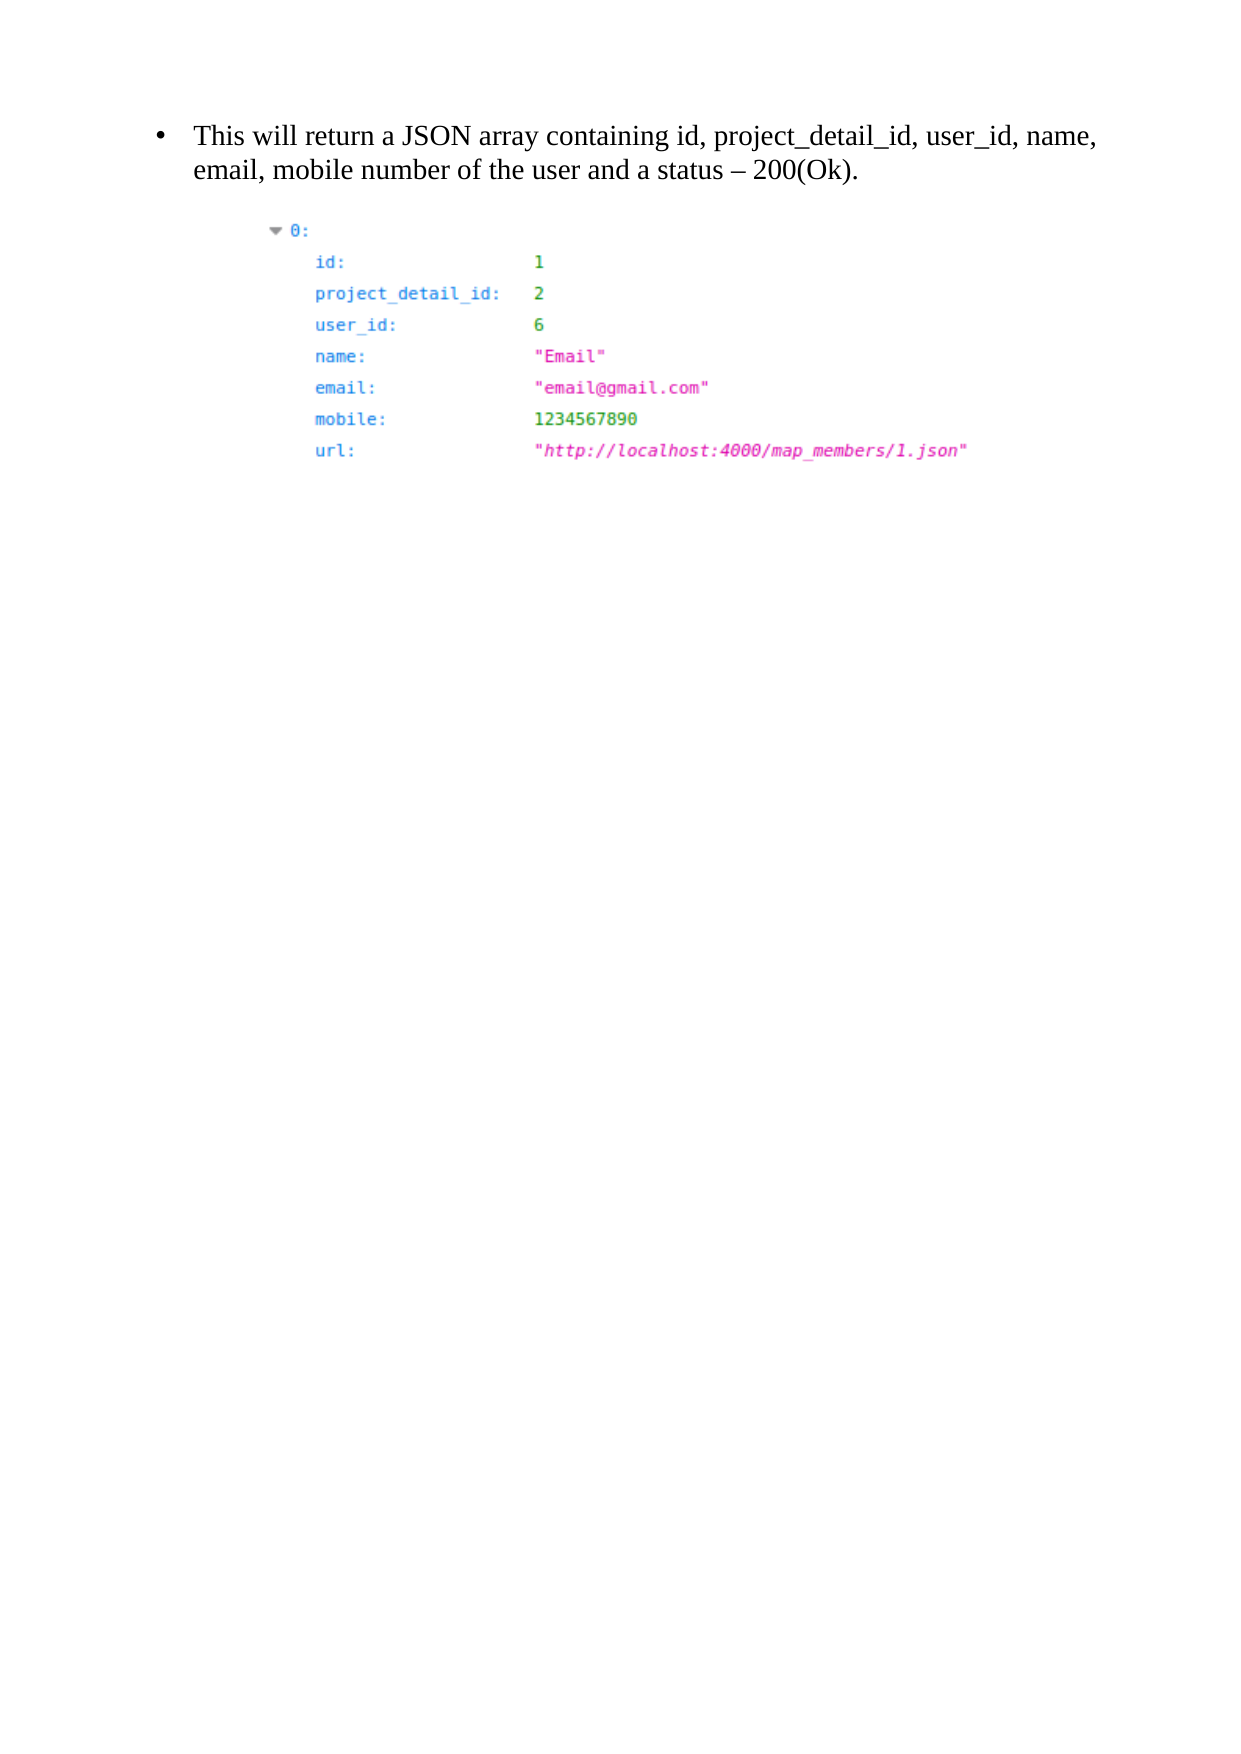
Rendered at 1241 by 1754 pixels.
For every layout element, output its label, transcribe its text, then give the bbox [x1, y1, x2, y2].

list This will return a JSON array containing id, project_detail_id, user_id, name, email, mobile number of the user and a status – 200(Ok). [156, 118, 1122, 185]
picture [262, 218, 978, 485]
